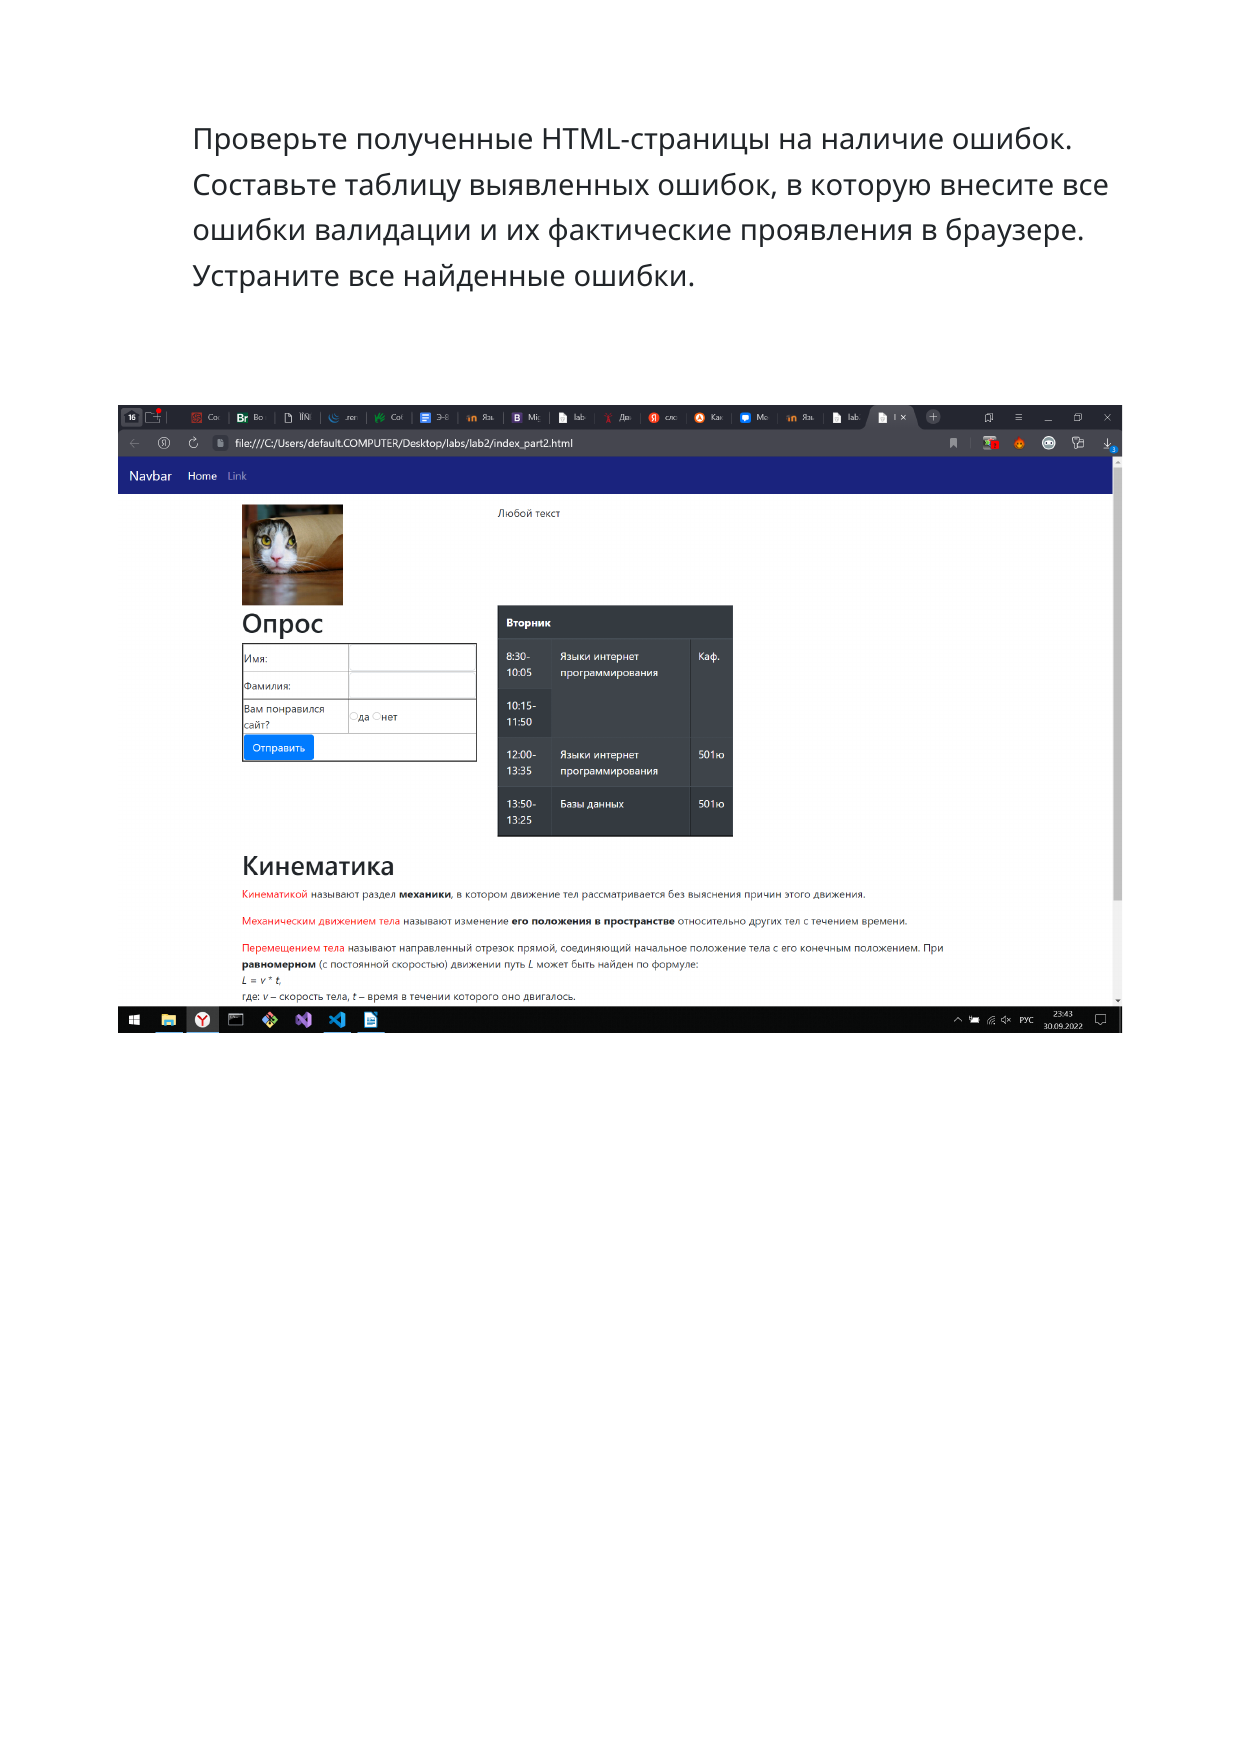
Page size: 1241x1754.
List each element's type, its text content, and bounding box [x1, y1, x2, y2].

list Проверьте полученные HTML-страницы на наличие ошибок. Составьте таблицу выявленных ошибок, в которую внесите все ошибки валидации и их фактические проявления в браузере. Устраните все найденные ошибки. [118, 118, 1122, 295]
picture [118, 405, 1123, 1033]
